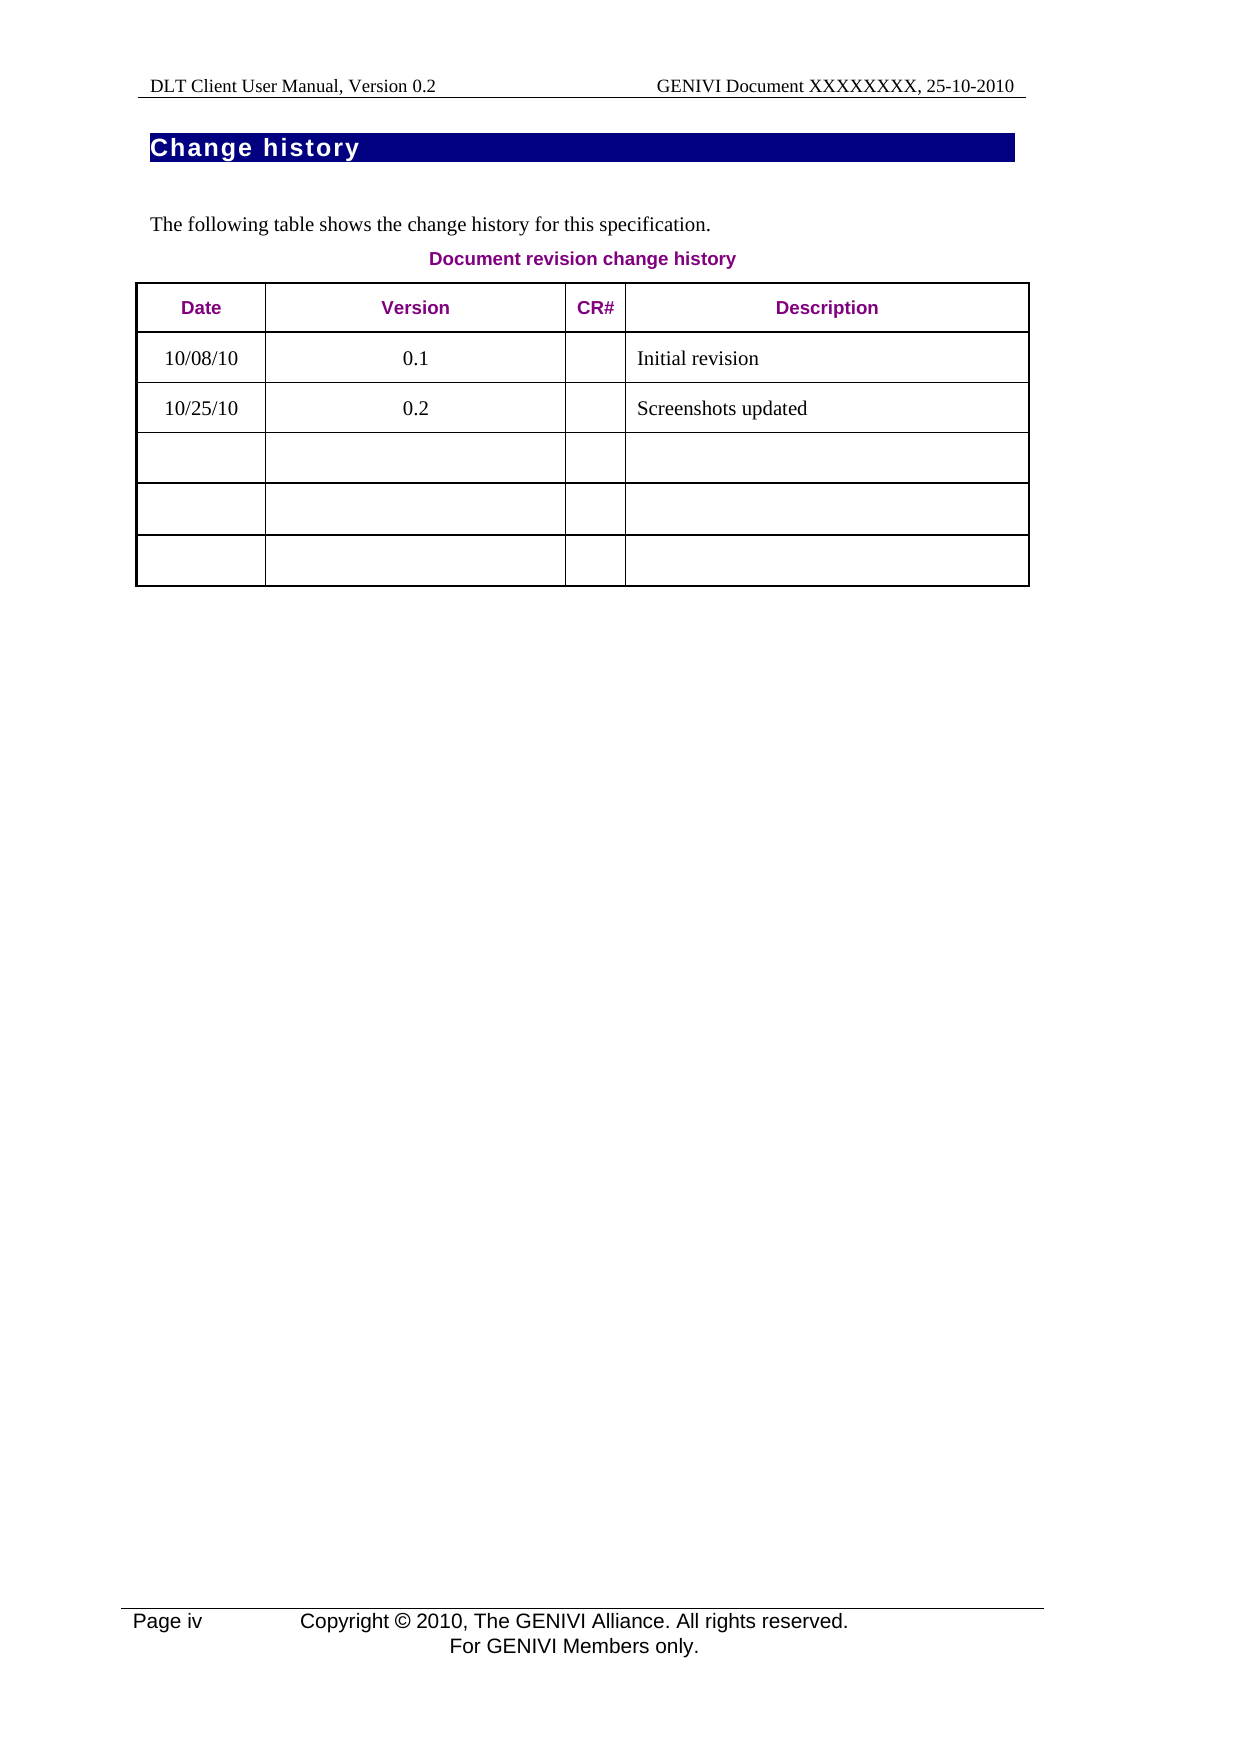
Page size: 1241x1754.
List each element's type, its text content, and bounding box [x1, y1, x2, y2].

table_header Description [626, 284, 1028, 331]
text Document revision change history [150, 248, 1015, 270]
table_cell 0.1 [266, 333, 565, 382]
table_cell [566, 484, 625, 533]
table_cell 0.2 [266, 383, 565, 432]
table_header Date [138, 284, 265, 331]
table_cell [626, 433, 1028, 482]
table_cell [266, 484, 565, 533]
table_cell Screenshots updated [626, 383, 1028, 432]
subtitle Change history [150, 133, 1015, 162]
table_cell 08/10/10 [138, 333, 265, 382]
table_header Version [266, 284, 565, 331]
table_cell [626, 484, 1028, 533]
table_cell [138, 433, 265, 482]
table_cell [138, 484, 265, 533]
table_cell [566, 536, 625, 584]
table_cell [626, 536, 1028, 584]
table_cell [566, 333, 625, 382]
table_header CR# [566, 284, 625, 331]
table_cell [566, 383, 625, 432]
table_cell [266, 433, 565, 482]
table_cell [138, 536, 265, 584]
table_cell [566, 433, 625, 482]
table_cell [266, 536, 565, 584]
table_cell Initial revision [626, 333, 1028, 382]
text The following table shows the change history for this specification. [150, 212, 1015, 236]
table_cell 25/10/10 [138, 383, 265, 432]
